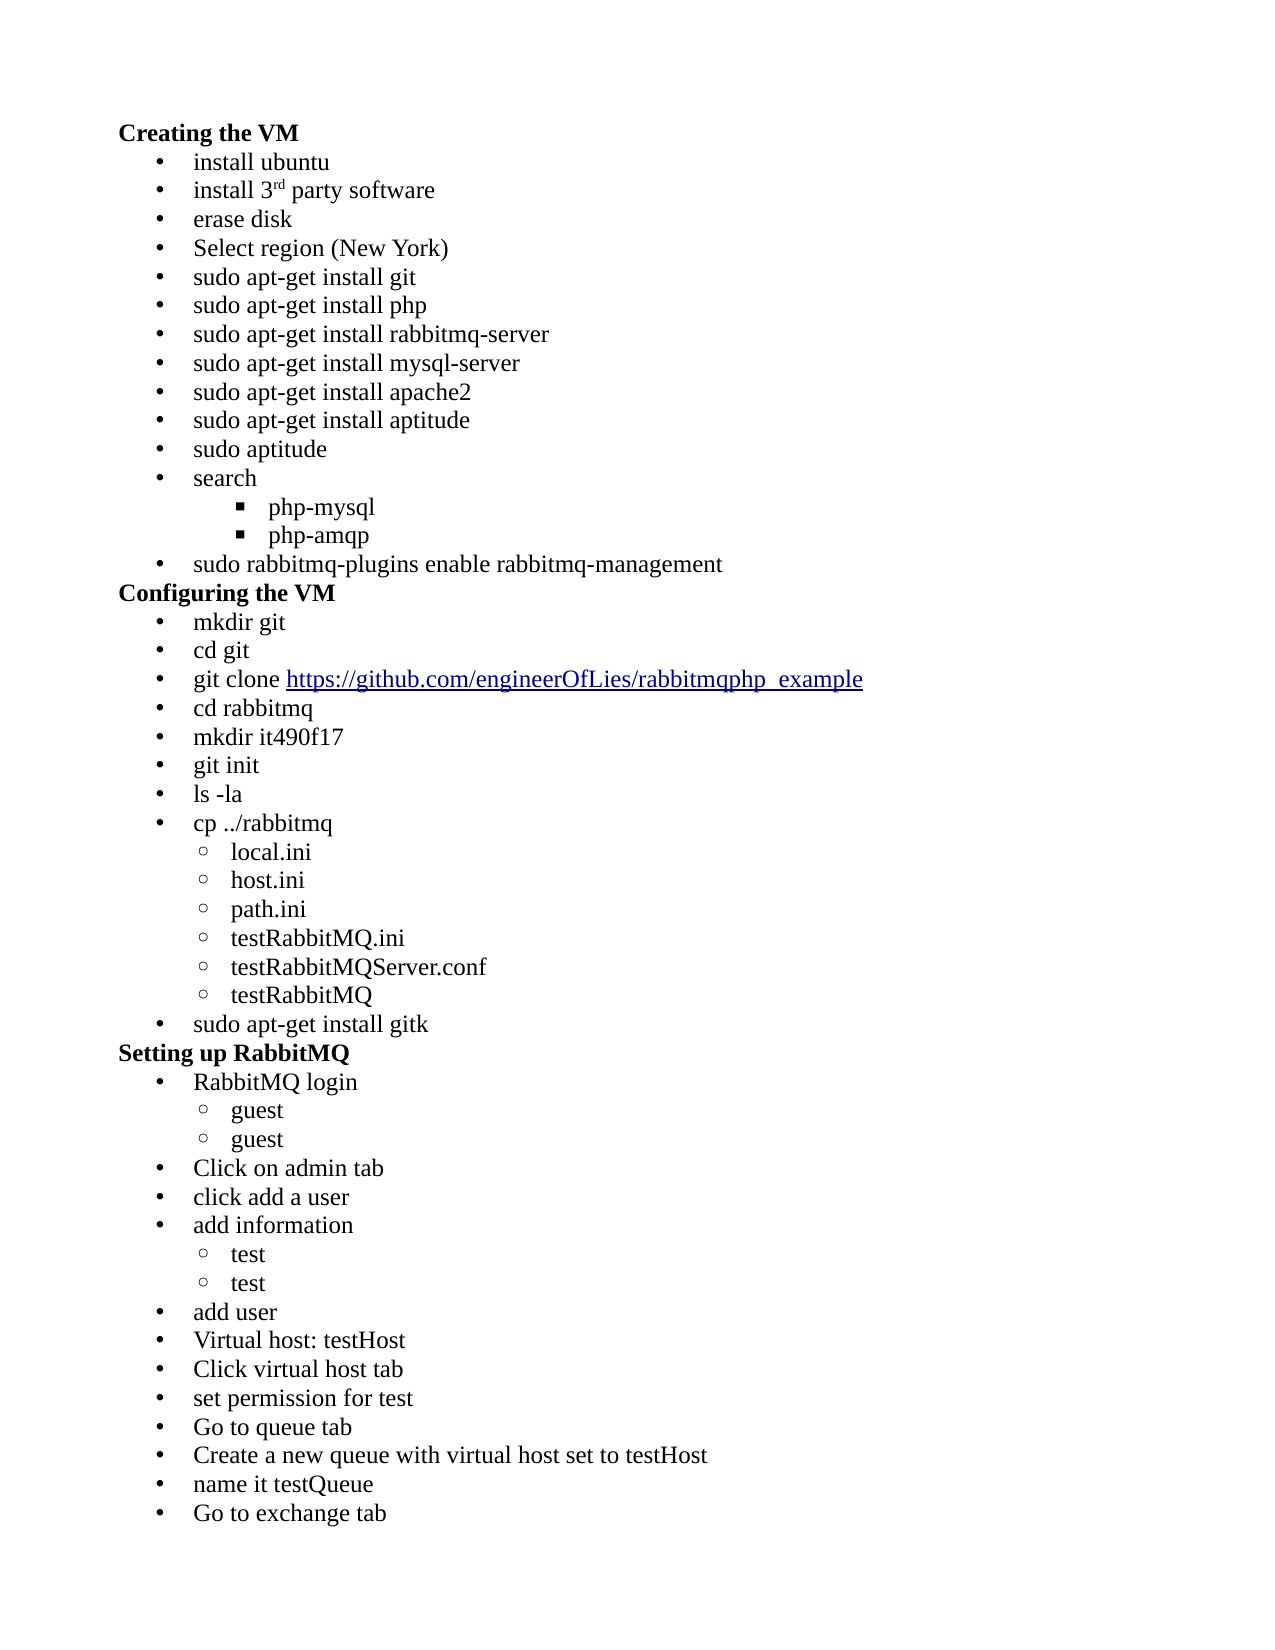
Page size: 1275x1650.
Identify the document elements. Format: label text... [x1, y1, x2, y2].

list add information [156, 1211, 1157, 1239]
list click add a user [156, 1182, 1157, 1211]
list testRabbitMQ [193, 981, 1157, 1009]
text Creating the VM [118, 118, 1157, 147]
list sudo apt-get install php [156, 291, 1157, 319]
list mkdir git [156, 607, 1157, 636]
list cd git [156, 636, 1157, 664]
list git init [156, 751, 1157, 779]
list Virtual host: testHost [156, 1326, 1157, 1354]
list sudo apt-get install rabbitmq-server [156, 319, 1157, 348]
list sudo apt-get install aptitude [156, 406, 1157, 434]
list Go to queue tab [156, 1412, 1157, 1441]
list guest [193, 1096, 1157, 1124]
list erase disk [156, 204, 1157, 233]
list testRabbitMQServer.conf [193, 952, 1157, 981]
list test [193, 1239, 1157, 1268]
list Go to exchange tab [156, 1498, 1157, 1527]
list Click on admin tab [156, 1153, 1157, 1182]
list sudo apt-get install git [156, 262, 1157, 291]
list php-amqp [231, 521, 1157, 549]
list RabbitMQ login [156, 1067, 1157, 1096]
list ls -la [156, 779, 1157, 808]
list name it testQueue [156, 1469, 1157, 1498]
list git clone https://github.com/engineerOfLies/rabbitmqphp_example [156, 664, 1157, 693]
list test [193, 1268, 1157, 1297]
list local.ini [193, 837, 1157, 866]
list sudo aptitude [156, 434, 1157, 463]
list Create a new queue with virtual host set to testHost [156, 1441, 1157, 1469]
list sudo apt-get install apache2 [156, 377, 1157, 406]
list Click virtual host tab [156, 1354, 1157, 1383]
list mkdir it490f17 [156, 722, 1157, 751]
list set permission for test [156, 1383, 1157, 1412]
list sudo apt-get install mysql-server [156, 348, 1157, 377]
list cd rabbitmq [156, 693, 1157, 722]
text Configuring the VM [118, 578, 1157, 607]
list cp ../rabbitmq [156, 808, 1157, 837]
text Setting up RabbitMQ [118, 1038, 1157, 1067]
list php-mysql [231, 492, 1157, 521]
list guest [193, 1124, 1157, 1153]
list testRabbitMQ.ini [193, 923, 1157, 952]
list Select region (New York) [156, 233, 1157, 262]
list search [156, 463, 1157, 492]
list sudo apt-get install gitk [156, 1009, 1157, 1038]
list sudo rabbitmq-plugins enable rabbitmq-management [156, 549, 1157, 578]
list host.ini [193, 866, 1157, 894]
list path.ini [193, 894, 1157, 923]
list add user [156, 1297, 1157, 1326]
list install 3rd party software [156, 176, 1157, 204]
list install ubuntu [156, 147, 1157, 176]
